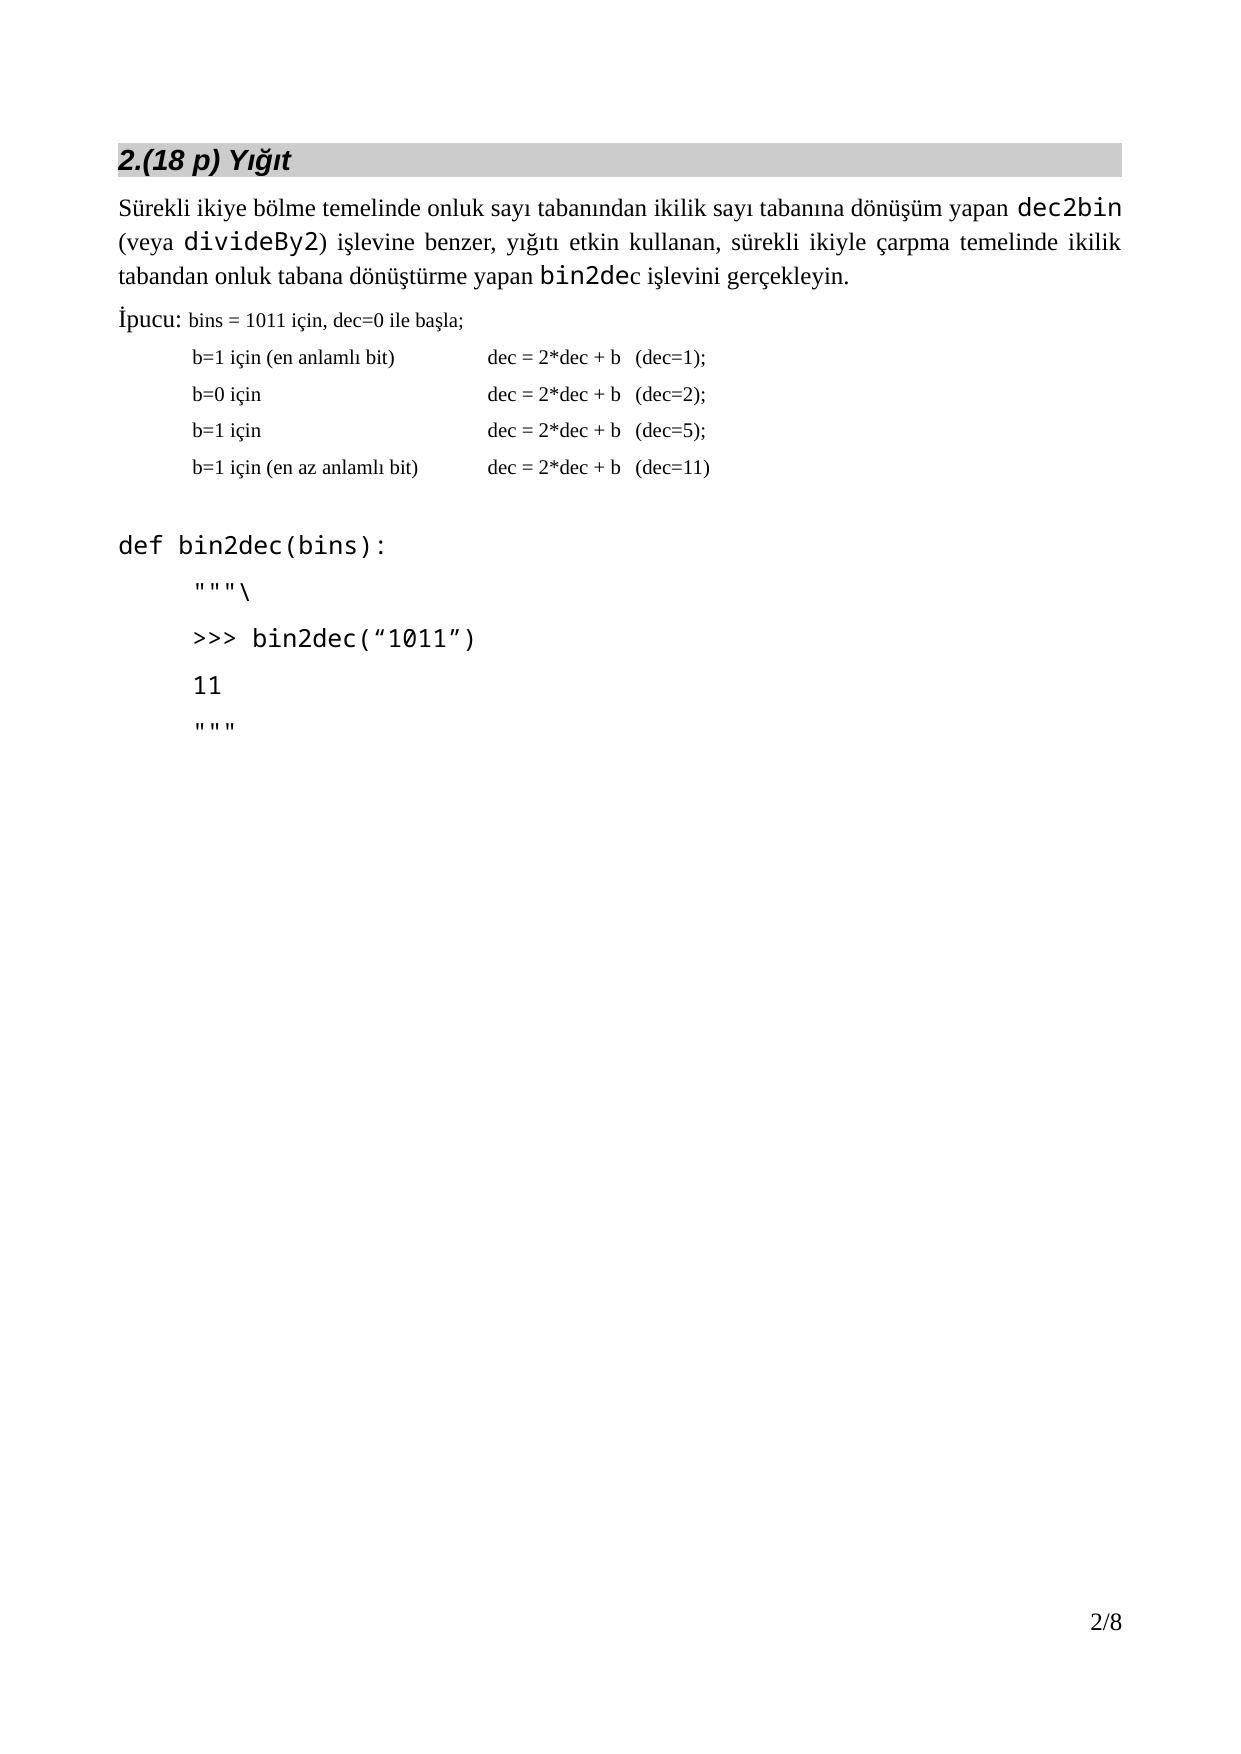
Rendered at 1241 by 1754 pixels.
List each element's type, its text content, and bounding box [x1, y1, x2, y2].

text 11 [118, 668, 1122, 702]
text Sürekli ikiye bölme temelinde onluk sayı tabanından ikilik sayı tabanına dönüşüm yapan dec2bin (veya divideBy2) işlevine benzer, yığıtı etkin kullanan, sürekli ikiyle çarpma temelinde ikilik tabandan onluk tabana dönüştürme yapan bin2dec işlevini gerçekleyin. [118, 189, 1122, 291]
text İpucu: bins = 1011 için, dec=0 ile başla; [118, 304, 1122, 333]
text b=1 için (en anlamlı bit) dec = 2*dec + b (dec=1); [118, 345, 1122, 369]
text """\ [118, 574, 1122, 608]
text """ [118, 714, 1122, 748]
text b=1 için dec = 2*dec + b (dec=5); [118, 418, 1122, 442]
text >>> bin2dec(“1011”) [118, 621, 1122, 655]
subtitle 2.(18 p) Yığıt [118, 143, 1122, 177]
text b=0 için dec = 2*dec + b (dec=2); [118, 382, 1122, 406]
text b=1 için (en az anlamlı bit) dec = 2*dec + b (dec=11) [118, 455, 1122, 479]
text def bin2dec(bins): [118, 528, 1122, 562]
